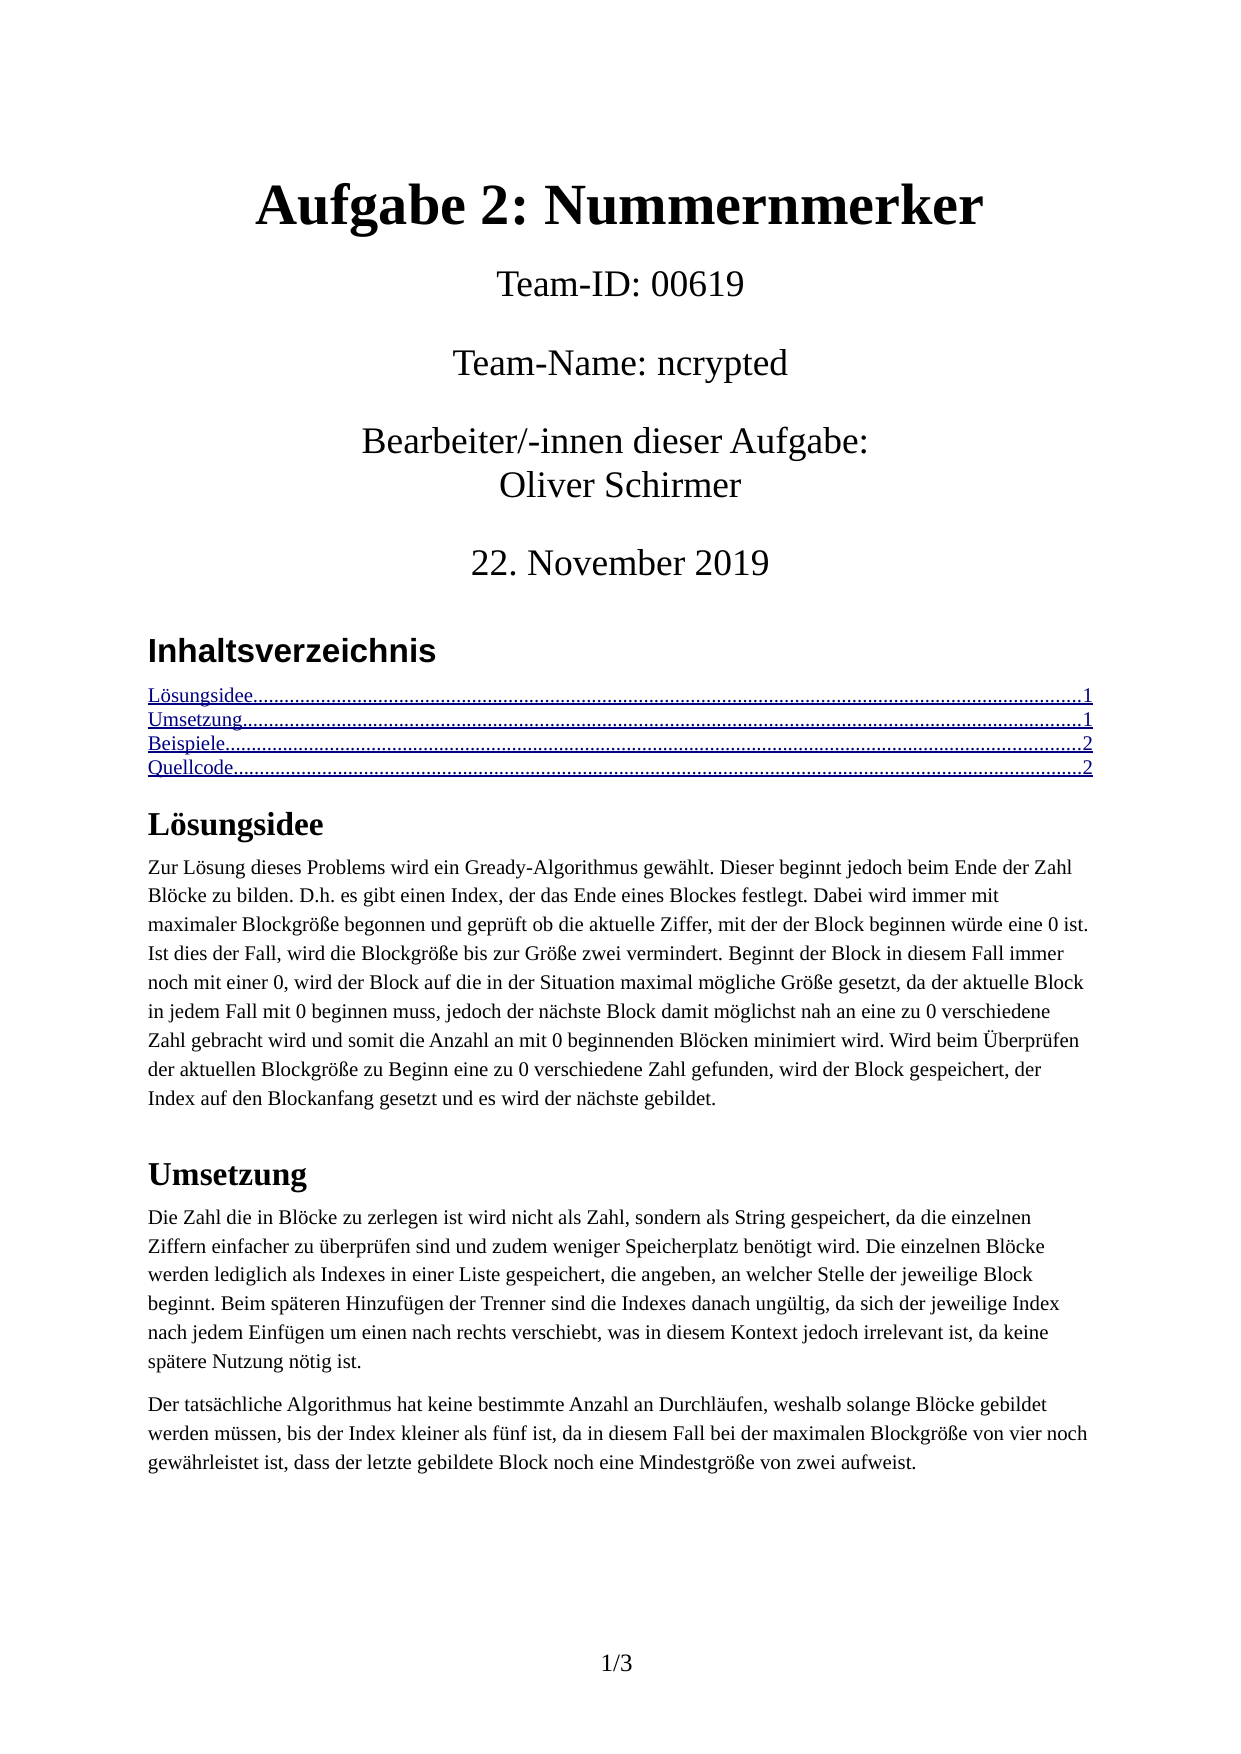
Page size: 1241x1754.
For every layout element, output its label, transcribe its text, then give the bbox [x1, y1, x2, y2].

text Zur Lösung dieses Problems wird ein Gready-Algorithmus gewählt. Dieser beginnt jedoch beim Ende der Zahl Blöcke zu bilden. D.h. es gibt einen Index, der das Ende eines Blockes festlegt. Dabei wird immer mit maximaler Blockgröße begonnen und geprüft ob die aktuelle Ziffer, mit der der Block beginnen würde eine 0 ist. Ist dies der Fall, wird die Blockgröße bis zur Größe zwei vermindert. Beginnt der Block in diesem Fall immer noch mit einer 0, wird der Block auf die in der Situation maximal mögliche Größe gesetzt, da der aktuelle Block in jedem Fall mit 0 beginnen muss, jedoch der nächste Block damit möglichst nah an eine zu 0 verschiedene Zahl gebracht wird und somit die Anzahl an mit 0 beginnenden Blöcken minimiert wird. Wird beim Überprüfen der aktuellen Blockgröße zu Beginn eine zu 0 verschiedene Zahl gefunden, wird der Block gespeichert, der Index auf den Blockanfang gesetzt und es wird der nächste gebildet. [148, 854, 1093, 1109]
subtitle Team-ID: 00619 [148, 262, 1093, 305]
text Lösungsidee 1 [148, 682, 1093, 703]
subtitle Inhaltsverzeichnis [148, 632, 1093, 670]
title Aufgabe 2: Nummernmerker [148, 170, 1093, 237]
text Der tatsächliche Algorithmus hat keine bestimmte Anzahl an Durchläufen, weshalb solange Blöcke gebildet werden müssen, bis der Index kleiner als fünf ist, da in diesem Fall bei der maximalen Blockgröße von vier noch gewährleistet ist, dass der letzte gebildete Block noch eine Mindestgröße von zwei aufweist. [148, 1392, 1093, 1474]
subtitle Bearbeiter/-innen dieser Aufgabe: Oliver Schirmer [148, 419, 1093, 505]
text Quellcode 2 [148, 755, 1093, 775]
text Beispiele 2 [148, 731, 1093, 751]
text Die Zahl die in Blöcke zu zerlegen ist wird nicht als Zahl, sondern als String gespeichert, da die einzelnen Ziffern einfacher zu überprüfen sind und zudem weniger Speicherplatz benötigt wird. Die einzelnen Blöcke werden lediglich als Indexes in einer Liste gespeichert, die angeben, an welcher Stelle der jeweilige Block beginnt. Beim späteren Hinzufügen der Trenner sind die Indexes danach ungültig, da sich der jeweilige Index nach jedem Einfügen um einen nach rechts verschiebt, was in diesem Kontext jedoch irrelevant ist, da keine spätere Nutzung nötig ist. [148, 1205, 1093, 1373]
text Umsetzung 1 [148, 707, 1093, 727]
subtitle Lösungsidee [148, 804, 1093, 842]
subtitle Team-Name: ncrypted [148, 340, 1093, 383]
subtitle 22. November 2019 [148, 541, 1093, 584]
subtitle Umsetzung [148, 1154, 1093, 1192]
